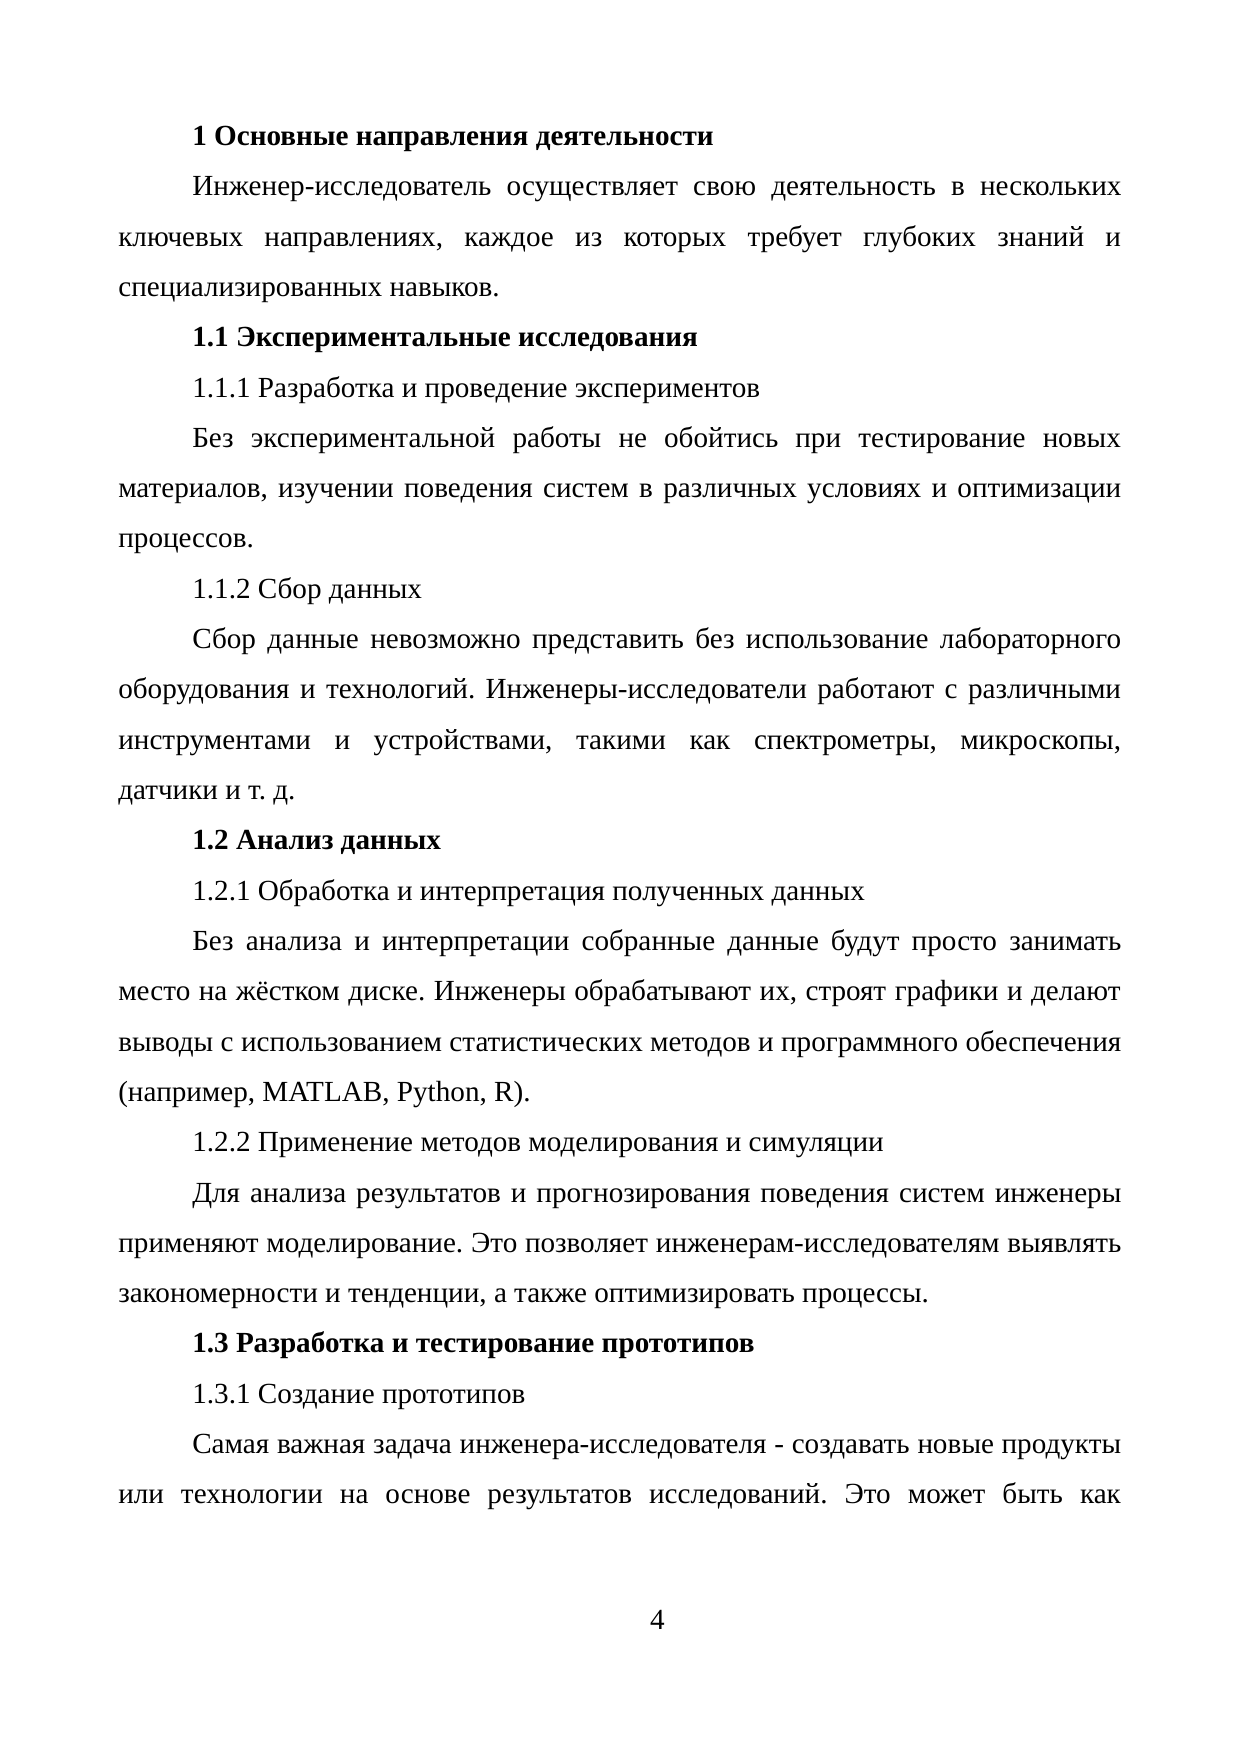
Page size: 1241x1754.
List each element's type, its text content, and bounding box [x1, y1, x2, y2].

subtitle Экспериментальные исследования [118, 319, 1122, 353]
subtitle Анализ данных [118, 822, 1122, 856]
text Без экспериментальной работы не обойтись при тестирование новых материалов, изучении поведения систем в различных условиях и оптимизации процессов. [118, 420, 1122, 554]
subtitle Обработка и интерпретация полученных данных [118, 873, 1122, 906]
text Для анализа результатов и прогнозирования поведения систем инженеры применяют моделирование. Это позволяет инженерам-исследователям выявлять закономерности и тенденции, а также оптимизировать процессы. [118, 1175, 1122, 1309]
text Инженер-исследователь осуществляет свою деятельность в нескольких ключевых направлениях, каждое из которых требует глубоких знаний и специализированных навыков. [118, 168, 1122, 303]
text Самая важная задача инженера-исследователя - создавать новые продукты или технологии на основе результатов исследований. Это может быть как [118, 1426, 1122, 1510]
subtitle Разработка и проведение экспериментов [118, 370, 1122, 403]
subtitle Сбор данных [118, 571, 1122, 604]
subtitle Основные направления деятельности [118, 118, 1122, 152]
subtitle Создание прототипов [118, 1376, 1122, 1409]
subtitle Разработка и тестирование прототипов [118, 1326, 1122, 1359]
subtitle Применение методов моделирования и симуляции [118, 1124, 1122, 1158]
text Сбор данные невозможно представить без использование лабораторного оборудования и технологий. Инженеры-исследователи работают с различными инструментами и устройствами, такими как спектрометры, микроскопы, датчики и т. д. [118, 621, 1122, 806]
text Без анализа и интерпретации собранные данные будут просто занимать место на жёстком диске. Инженеры обрабатывают их, строят графики и делают выводы с использованием статистических методов и программного обеспечения (например, MATLAB, Python, R). [118, 923, 1122, 1108]
